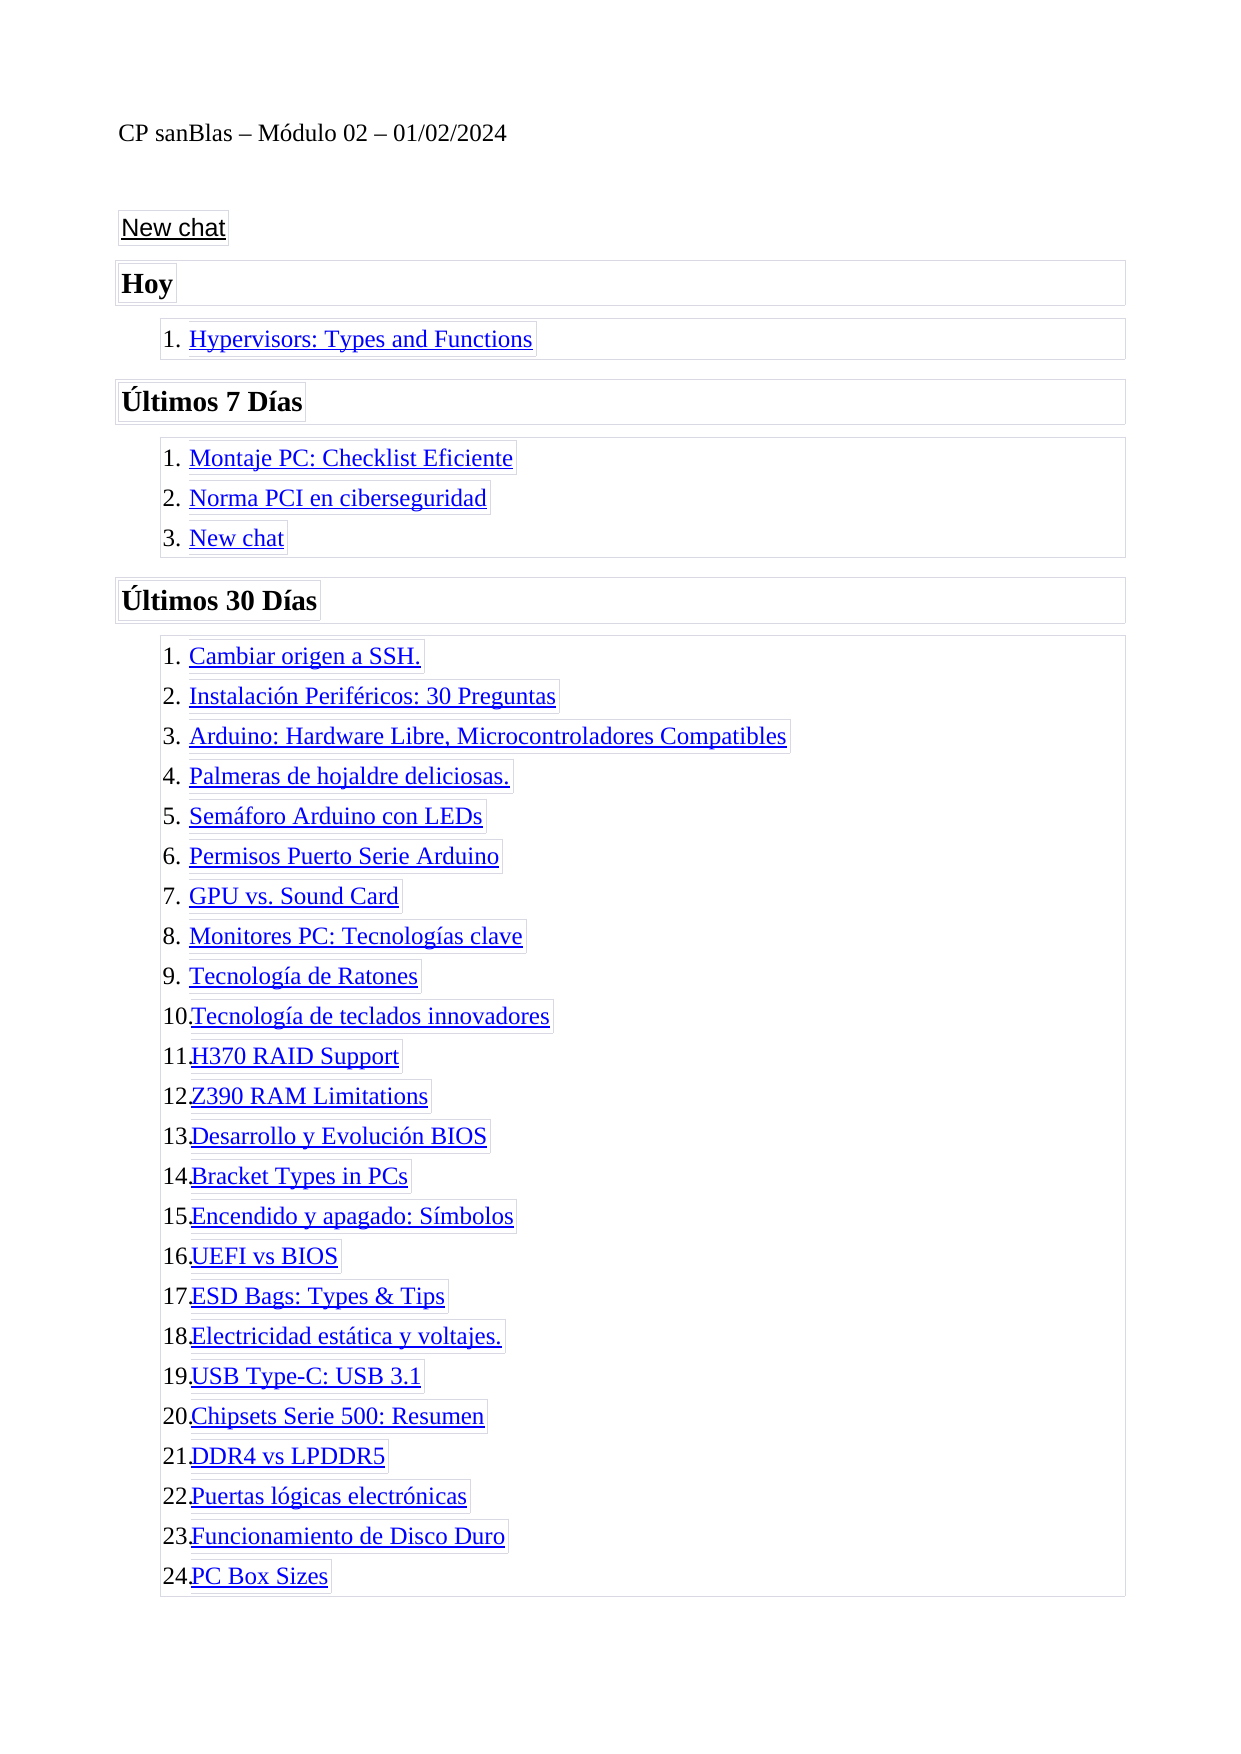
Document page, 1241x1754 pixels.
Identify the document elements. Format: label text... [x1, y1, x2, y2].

list ESD Bags: Types & Tips [161, 1275, 1125, 1313]
list Instalación Periféricos: 30 Preguntas [161, 675, 1125, 713]
list Tecnología de teclados innovadores [161, 995, 1125, 1033]
list Semáforo Arduino con LEDs [161, 795, 1125, 833]
text CP sanBlas – Módulo 02 – 01/02/2024 [118, 118, 1122, 147]
list Desarrollo y Evolución BIOS [161, 1115, 1125, 1153]
subtitle Hoy [116, 261, 1125, 305]
list Puertas lógicas electrónicas [161, 1475, 1125, 1513]
list Electricidad estática y voltajes. [161, 1315, 1125, 1353]
list Norma PCI en ciberseguridad [161, 477, 1125, 514]
list PC Box Sizes [161, 1555, 1125, 1596]
subtitle Últimos 7 Días [116, 380, 1125, 424]
list Hypervisors: Types and Functions [161, 319, 1125, 359]
list New chat [161, 517, 1125, 557]
list Arduino: Hardware Libre, Microcontroladores Compatibles [161, 715, 1125, 753]
list USB Type-C: USB 3.1 [161, 1355, 1125, 1393]
list Bracket Types in PCs [161, 1155, 1125, 1193]
list Chipsets Serie 500: Resumen [161, 1395, 1125, 1433]
list Permisos Puerto Serie Arduino [161, 835, 1125, 873]
list Montaje PC: Checklist Eficiente [161, 438, 1125, 474]
list H370 RAID Support [161, 1035, 1125, 1073]
subtitle Últimos 30 Días [116, 578, 1125, 623]
list Encendido y apagado: Símbolos [161, 1195, 1125, 1233]
list GPU vs. Sound Card [161, 875, 1125, 913]
text New chat [118, 176, 1122, 245]
list Funcionamiento de Disco Duro [161, 1515, 1125, 1553]
list DDR4 vs LPDDR5 [161, 1435, 1125, 1473]
list Palmeras de hojaldre deliciosas. [161, 755, 1125, 793]
list UEFI vs BIOS [161, 1235, 1125, 1273]
list Z390 RAM Limitations [161, 1075, 1125, 1113]
list Monitores PC: Tecnologías clave [161, 915, 1125, 953]
list Tecnología de Ratones [161, 955, 1125, 993]
list Cambiar origen a SSH. [161, 636, 1125, 673]
